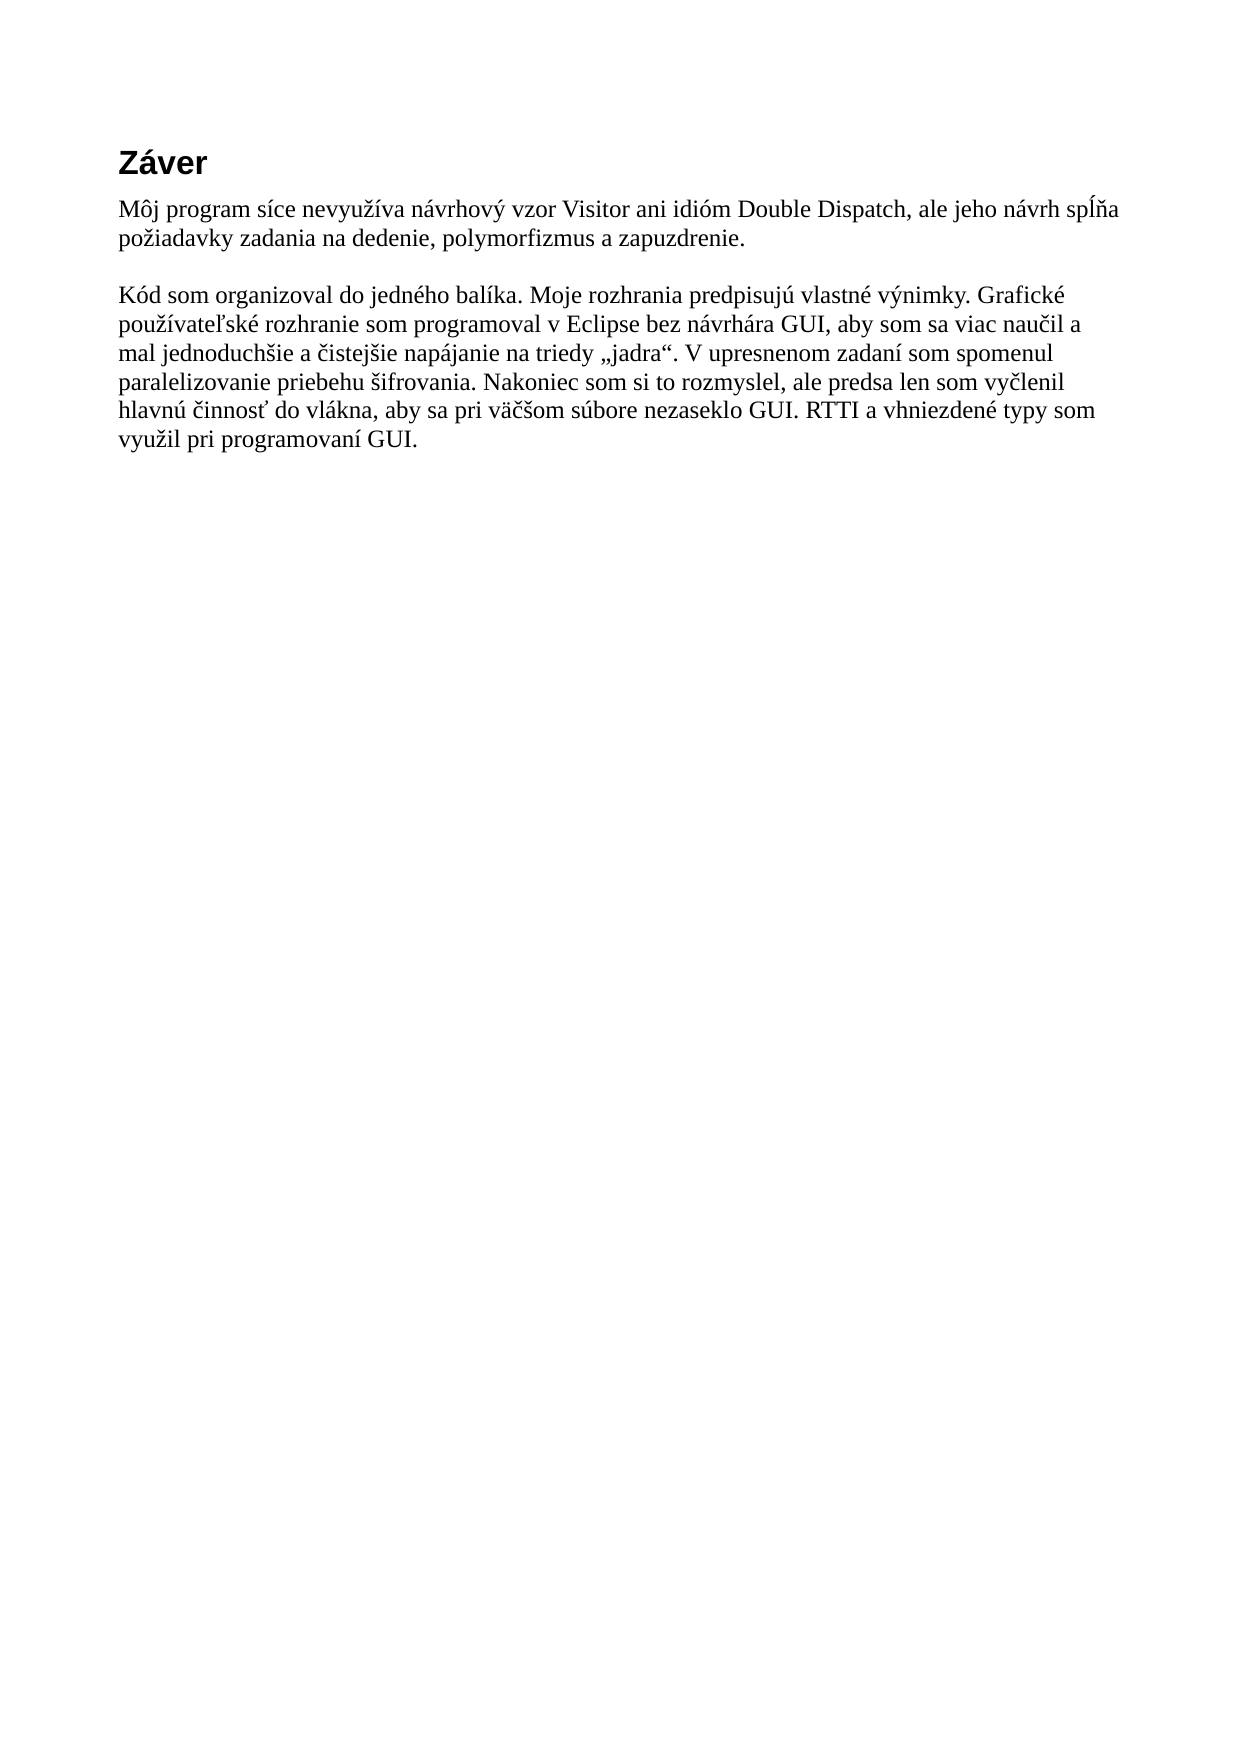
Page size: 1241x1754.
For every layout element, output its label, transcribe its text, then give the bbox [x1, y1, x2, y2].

text Môj program síce nevyužíva návrhový vzor Visitor ani idióm Double Dispatch, ale jeho návrh spĺňa požiadavky zadania na dedenie, polymorfizmus a zapuzdrenie. [118, 194, 1122, 252]
subtitle Záver [118, 143, 1122, 182]
text Kód som organizoval do jedného balíka. Moje rozhrania predpisujú vlastné výnimky. Grafické používateľské rozhranie som programoval v Eclipse bez návrhára GUI, aby som sa viac naučil a mal jednoduchšie a čistejšie napájanie na triedy „jadra“. V upresnenom zadaní som spomenul paralelizovanie priebehu šifrovania. Nakoniec som si to rozmyslel, ale predsa len som vyčlenil hlavnú činnosť do vlákna, aby sa pri väčšom súbore nezaseklo GUI. RTTI a vhniezdené typy som využil pri programovaní GUI. [118, 281, 1122, 453]
